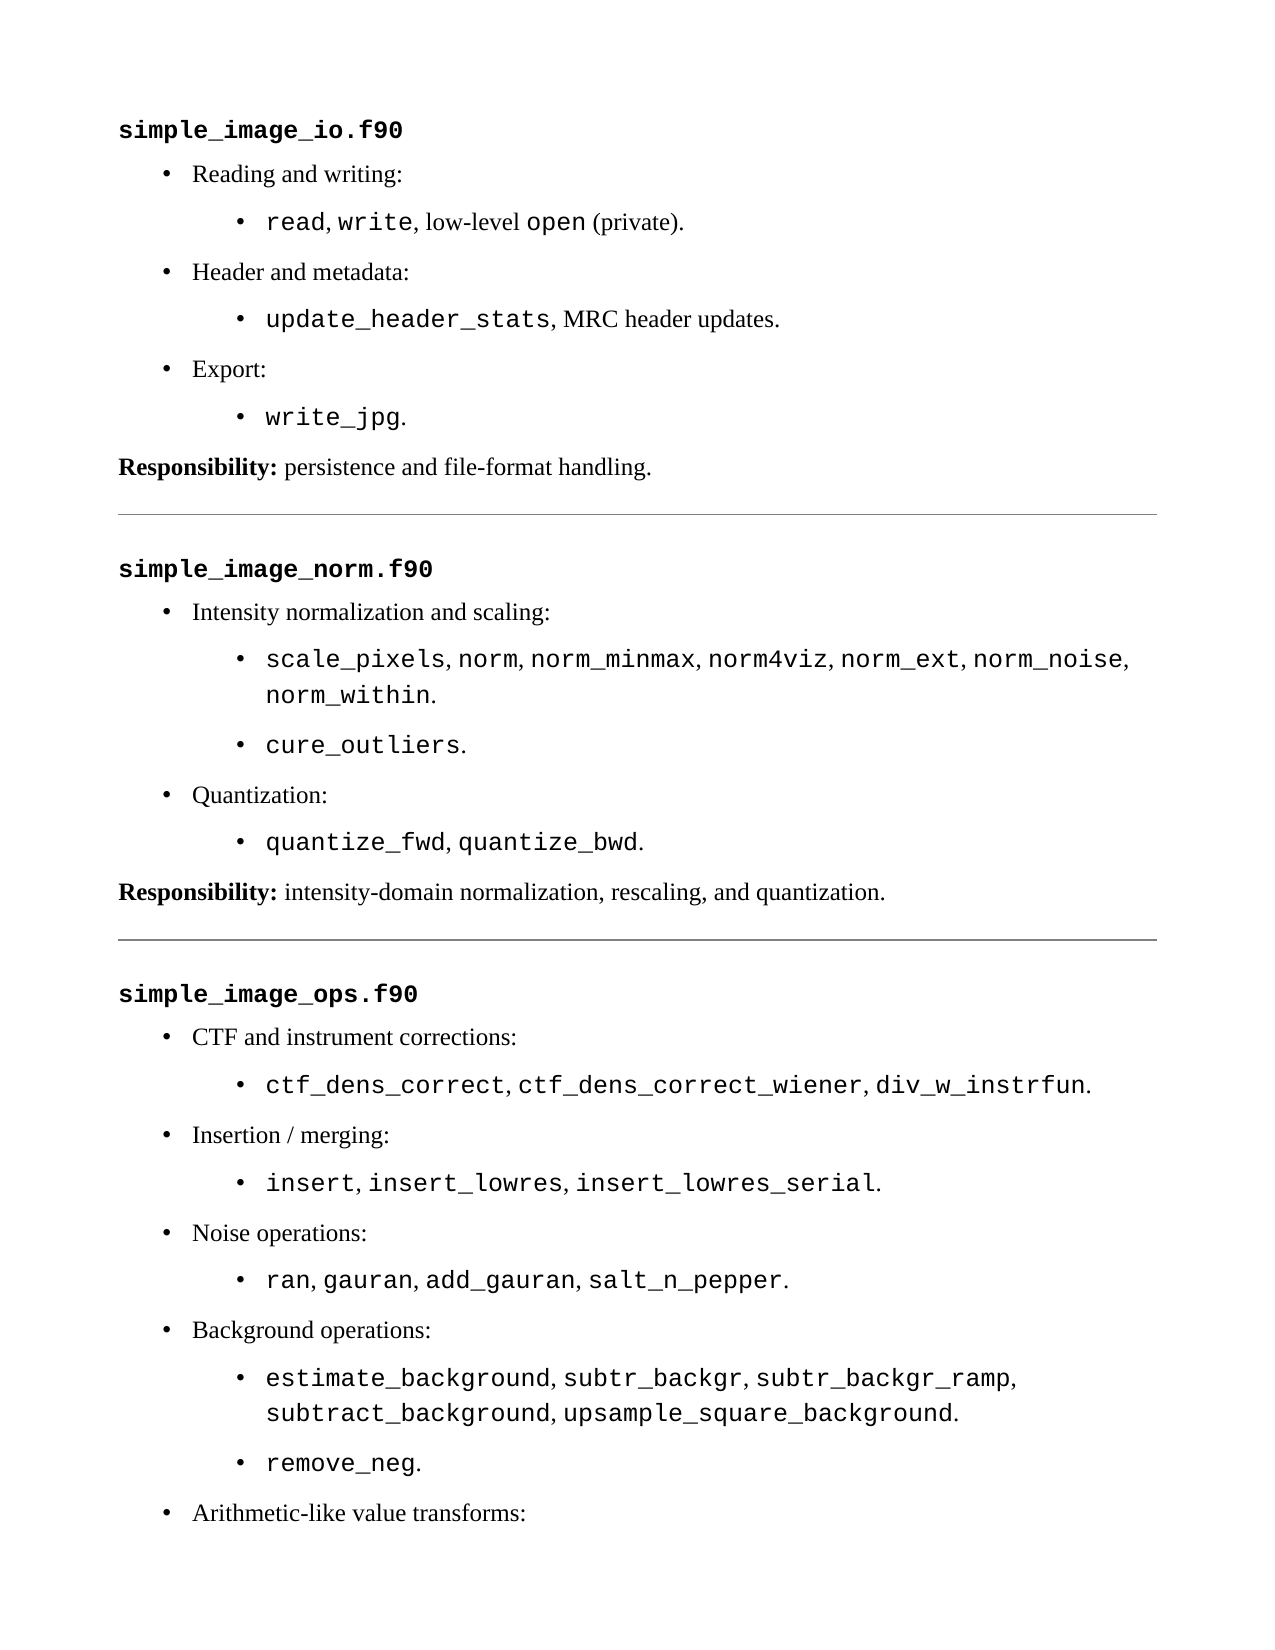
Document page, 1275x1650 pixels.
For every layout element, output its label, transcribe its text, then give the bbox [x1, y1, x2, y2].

list Reading and writing: [162, 159, 1157, 188]
list remove_neg. [236, 1448, 1157, 1479]
list update_header_stats, MRC header updates. [236, 304, 1157, 335]
list CTF and instrument corrections: [162, 1022, 1157, 1051]
text Responsibility: persistence and file-format handling. [118, 452, 1157, 481]
list scale_pixels, norm, norm_minmax, norm4viz, norm_ext, norm_noise, norm_within. [236, 644, 1157, 711]
list Quantization: [162, 780, 1157, 808]
list estimate_background, subtr_backgr, subtr_backgr_ramp, subtract_background, upsample_square_background. [236, 1363, 1157, 1429]
subtitle simple_image_norm.f90 [118, 556, 1157, 584]
list read, write, low-level open (private). [236, 207, 1157, 237]
list ctf_dens_correct, ctf_dens_correct_wiener, div_w_instrfun. [236, 1070, 1157, 1101]
list Header and metadata: [162, 257, 1157, 285]
list Arithmetic-like value transforms: [162, 1498, 1157, 1527]
list write_jpg. [236, 402, 1157, 433]
list insert, insert_lowres, insert_lowres_serial. [236, 1168, 1157, 1198]
text Responsibility: intensity-domain normalization, rescaling, and quantization. [118, 877, 1157, 906]
list Export: [162, 354, 1157, 383]
list Background operations: [162, 1315, 1157, 1344]
list quantize_fwd, quantize_bwd. [236, 827, 1157, 858]
list ran, gauran, add_gauran, salt_n_pepper. [236, 1265, 1157, 1296]
list Intensity normalization and scaling: [162, 597, 1157, 626]
subtitle simple_image_ops.f90 [118, 982, 1157, 1010]
list Insertion / merging: [162, 1120, 1157, 1149]
list Noise operations: [162, 1218, 1157, 1246]
subtitle simple_image_io.f90 [118, 118, 1157, 146]
list cure_outliers. [236, 730, 1157, 761]
